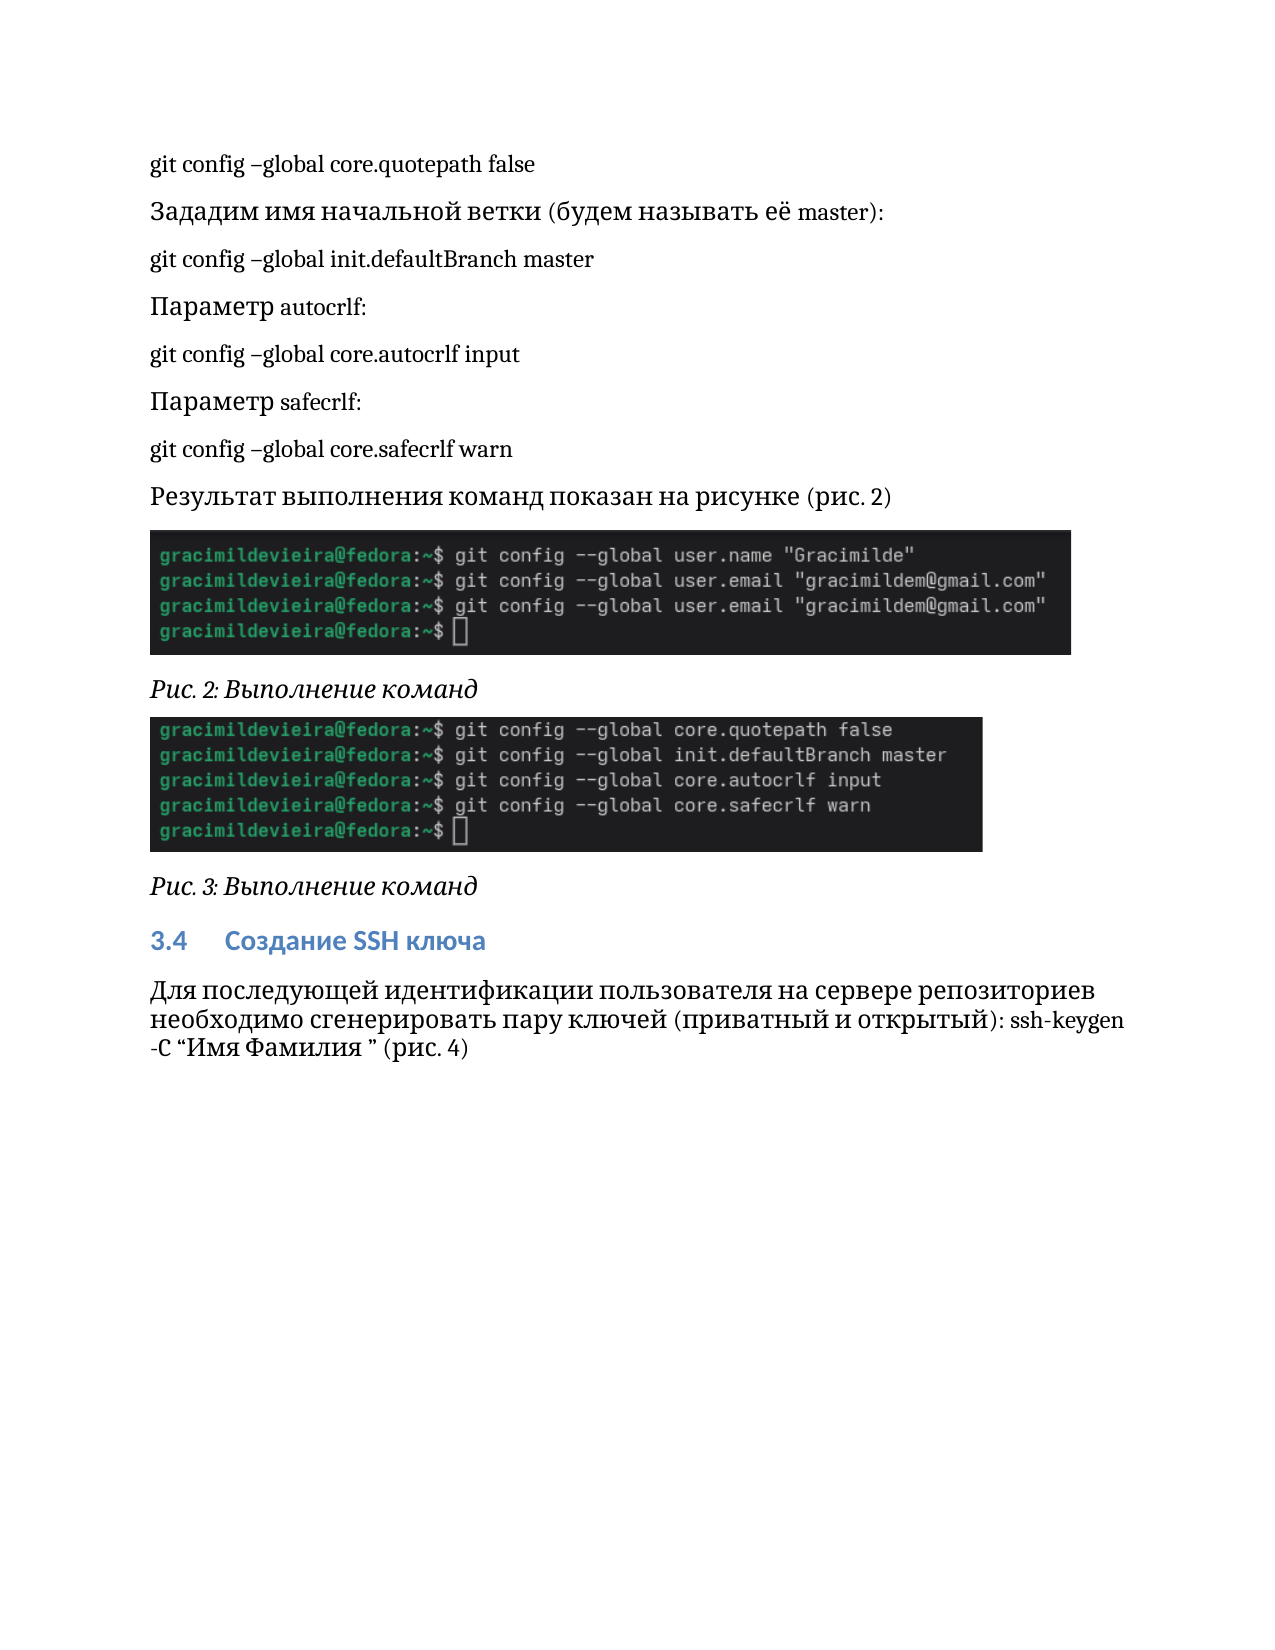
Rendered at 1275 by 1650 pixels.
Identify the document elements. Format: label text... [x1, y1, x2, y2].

picture [150, 717, 983, 852]
text Рис. 3: Выполнение команд [150, 873, 1125, 902]
picture [150, 530, 1072, 655]
text Результат выполнения команд показан на рисунке (рис. 2) [150, 482, 1125, 511]
text Параметр autocrlf: [150, 292, 1125, 321]
text git config –global init.defaultBranch master [150, 245, 1125, 274]
text Для последующей идентификации пользователя на сервере репозиториев необходимо сгенерировать пару ключей (приватный и открытый): ssh-keygen -C “Имя Фамилия ” (рис. 4) [150, 977, 1125, 1063]
subtitle 3.4 Создание SSH ключа [150, 922, 1125, 958]
text Параметр safecrlf: [150, 387, 1125, 416]
text git config –global core.safecrlf warn [150, 435, 1125, 464]
text git config –global core.autocrlf input [150, 340, 1125, 369]
text Зададим имя начальной ветки (будем называть её master): [150, 197, 1125, 226]
text git config –global core.quotepath false [150, 150, 1125, 179]
text Рис. 2: Выполнение команд [150, 676, 1125, 704]
